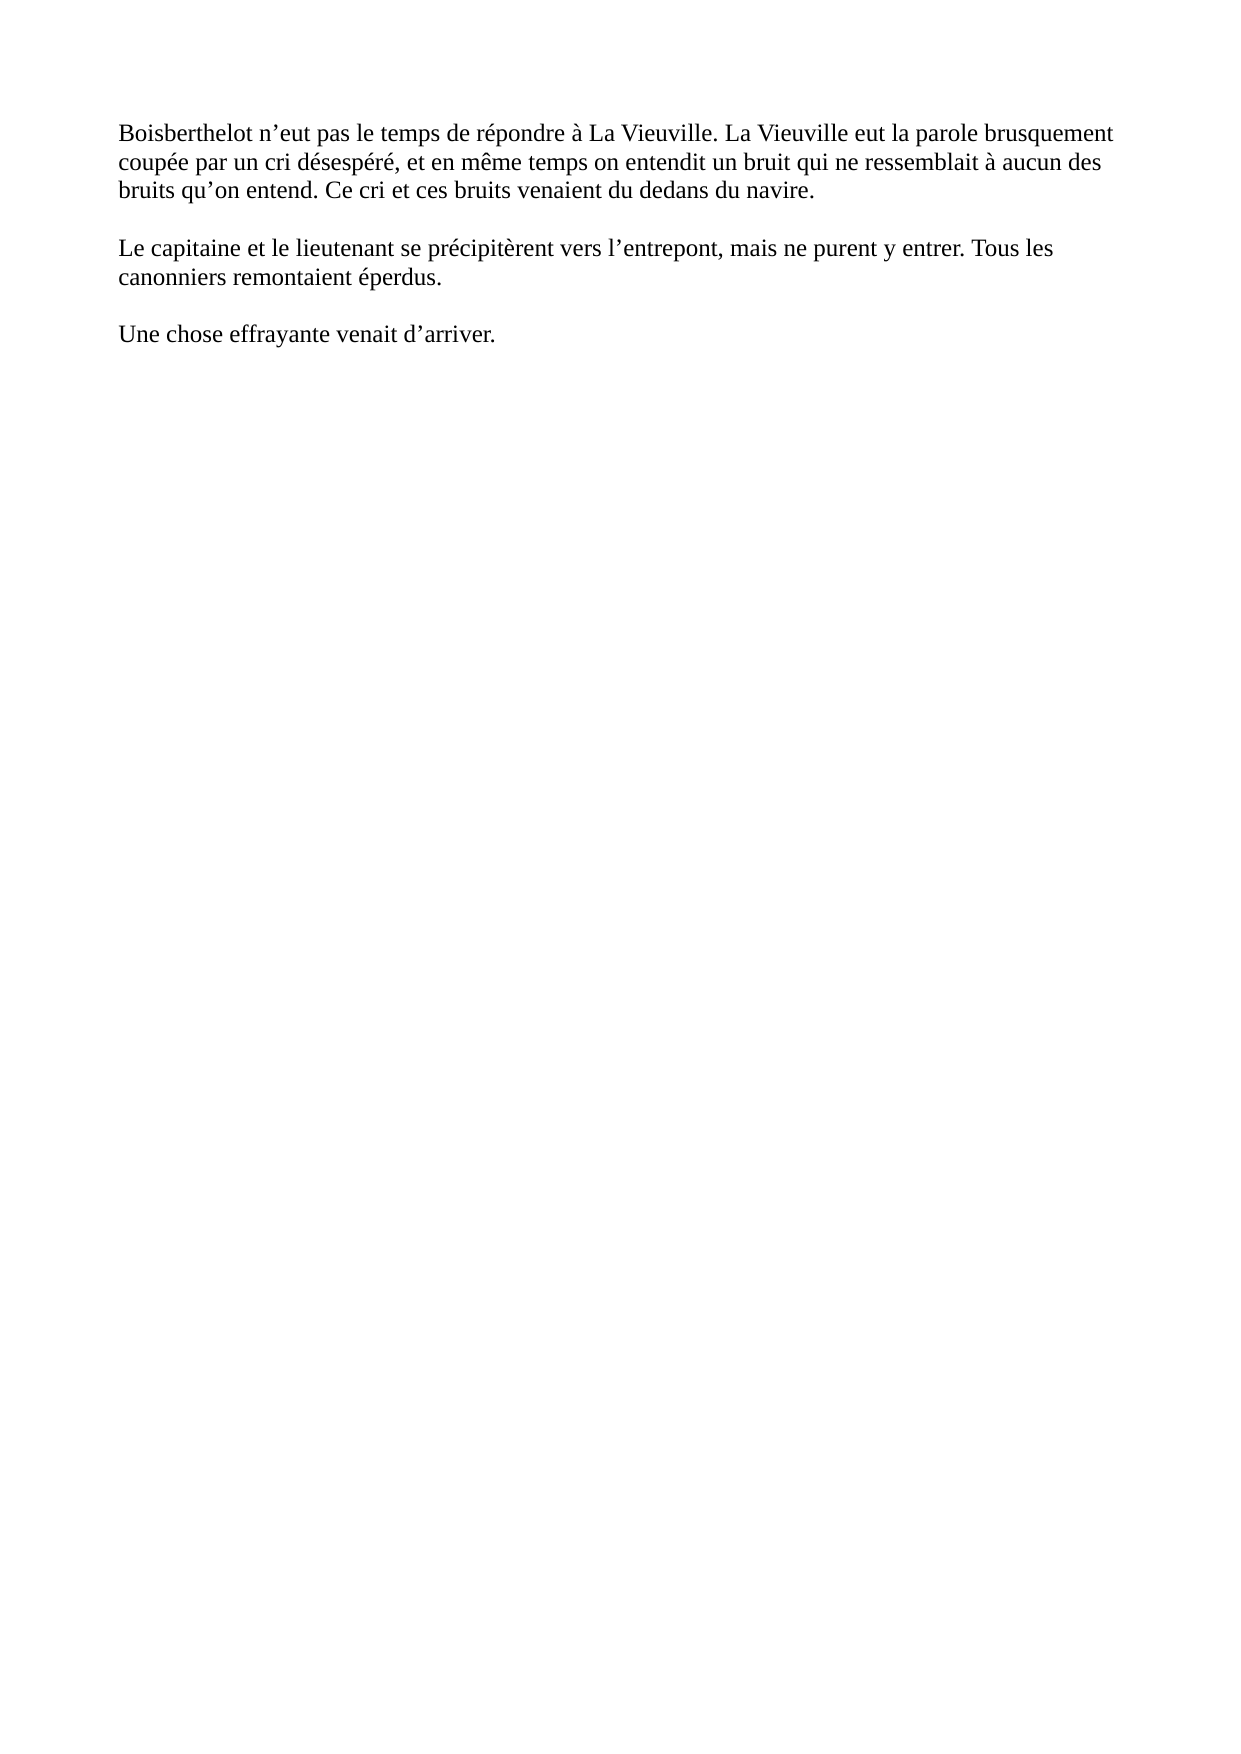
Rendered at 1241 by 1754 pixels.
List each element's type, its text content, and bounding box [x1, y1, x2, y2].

text Une chose effrayante venait d’arriver. [118, 319, 1122, 348]
text Le capitaine et le lieutenant se précipitèrent vers l’entrepont, mais ne purent y entrer. Tous les canonniers remontaient éperdus. [118, 233, 1122, 291]
text Boisberthelot n’eut pas le temps de répondre à La Vieuville. La Vieuville eut la parole brusquement coupée par un cri désespéré, et en même temps on entendit un bruit qui ne ressemblait à aucun des bruits qu’on entend. Ce cri et ces bruits venaient du dedans du navire. [118, 118, 1122, 204]
